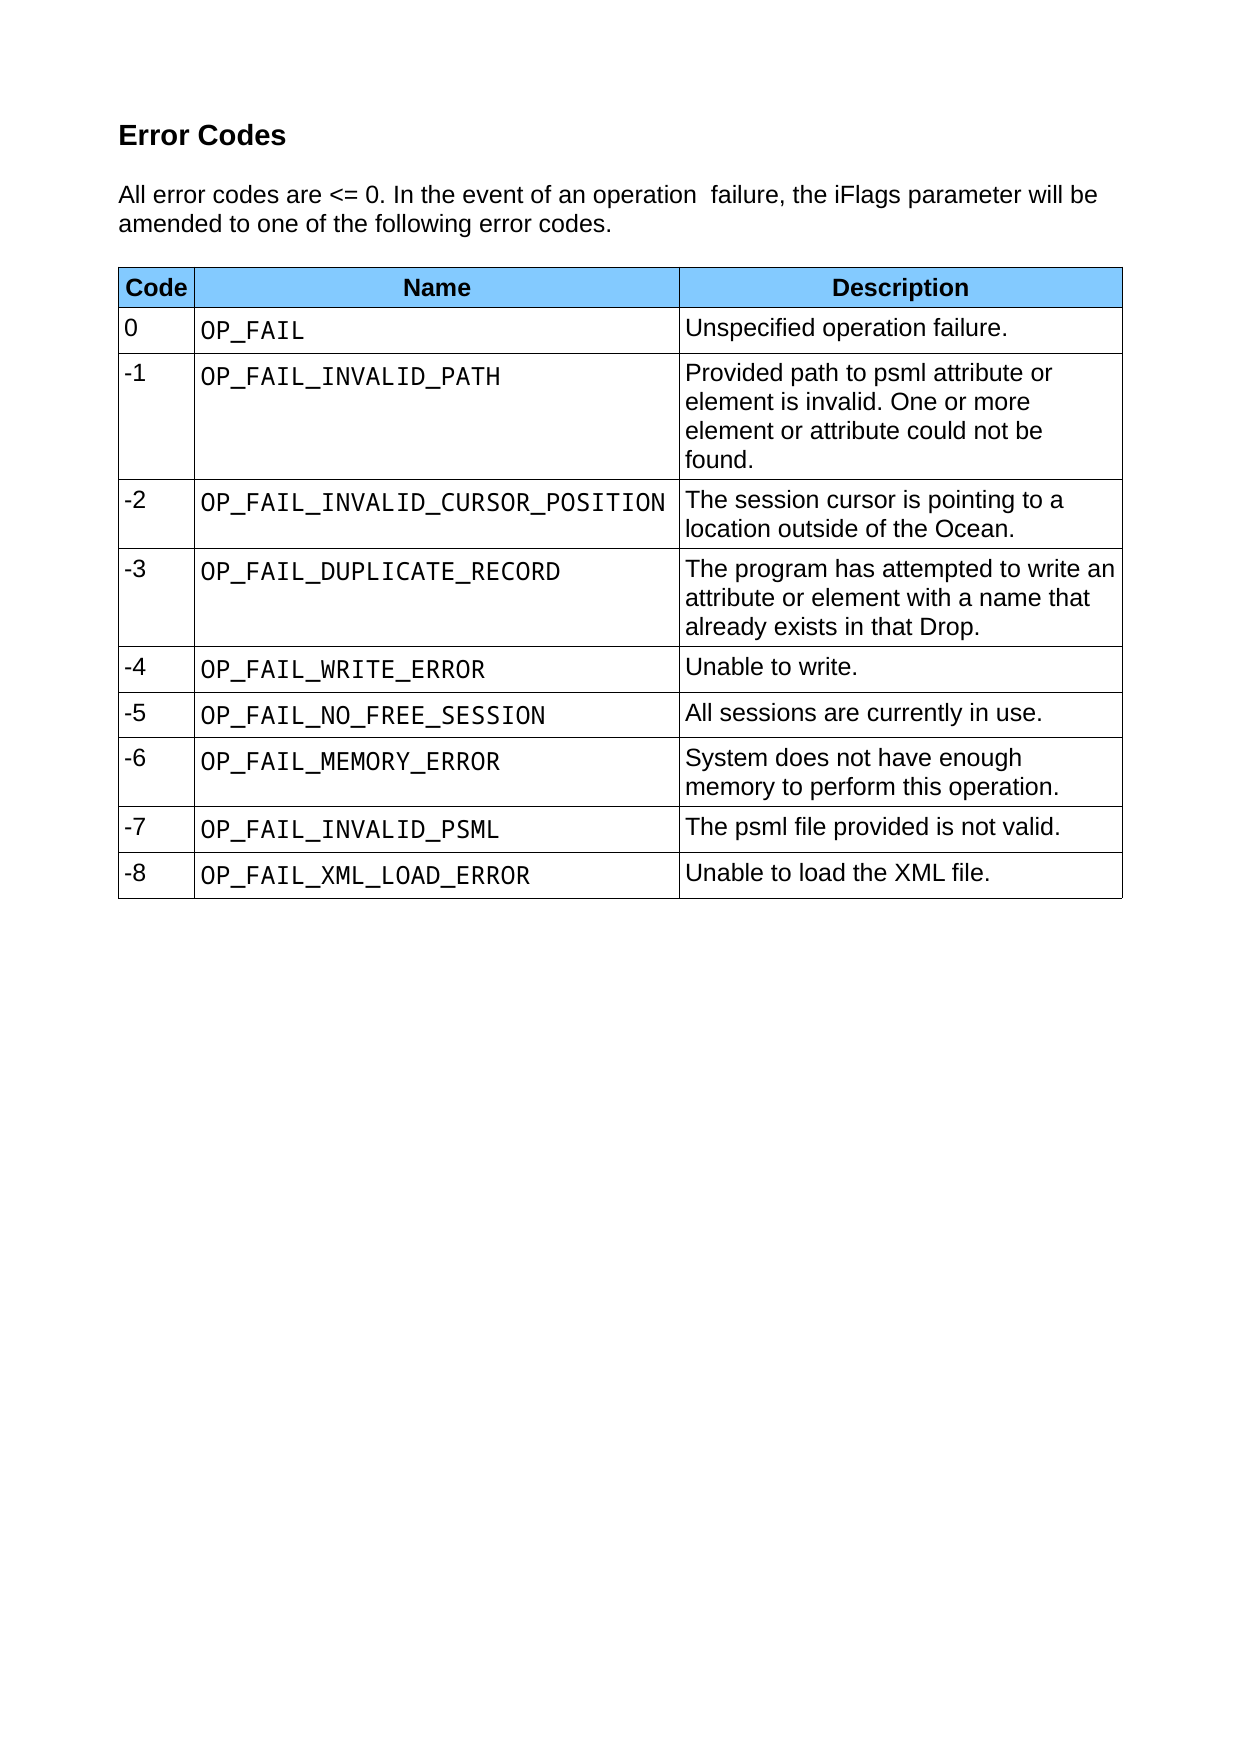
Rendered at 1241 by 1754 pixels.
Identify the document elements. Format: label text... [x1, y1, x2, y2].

table_cell OP_FAIL_DUPLICATE_RECORD [195, 549, 679, 646]
table_cell -7 [119, 807, 194, 852]
table_cell System does not have enough memory to perform this operation. [680, 738, 1122, 806]
table_cell OP_FAIL_MEMORY_ERROR [195, 738, 679, 806]
table_cell -8 [119, 853, 194, 898]
table_cell The session cursor is pointing to a location outside of the Ocean. [680, 480, 1122, 548]
table_cell OP_FAIL_NO_FREE_SESSION [195, 693, 679, 737]
text Error Codes [118, 118, 1122, 152]
table_cell 0 [119, 308, 194, 353]
table_cell OP_FAIL_INVALID_PATH [195, 354, 679, 479]
table_cell The program has attempted to write an attribute or element with a name that already exists in that Drop. [680, 549, 1122, 646]
table_cell -1 [119, 354, 194, 479]
table_cell -3 [119, 549, 194, 646]
table_header Description [680, 268, 1122, 307]
table_cell Unspecified operation failure. [680, 308, 1122, 353]
table_cell The psml file provided is not valid. [680, 807, 1122, 852]
table_cell -2 [119, 480, 194, 548]
table_cell -6 [119, 738, 194, 806]
table_cell Unable to write. [680, 647, 1122, 692]
table_cell OP_FAIL_INVALID_PSML [195, 807, 679, 852]
table_cell Unable to load the XML file. [680, 853, 1122, 898]
table_header Code [119, 268, 194, 307]
table_cell All sessions are currently in use. [680, 693, 1122, 737]
table_cell -5 [119, 693, 194, 737]
table_cell OP_FAIL_WRITE_ERROR [195, 647, 679, 692]
table_cell OP_FAIL [195, 308, 679, 353]
table_cell OP_FAIL_INVALID_CURSOR_POSITION [195, 480, 679, 548]
table_cell OP_FAIL_XML_LOAD_ERROR [195, 853, 679, 898]
table_cell -4 [119, 647, 194, 692]
table_cell Provided path to psml attribute or element is invalid. One or more element or attribute could not be found. [680, 354, 1122, 479]
text All error codes are <= 0. In the event of an operation failure, the iFlags parameter will be amended to one of the following error codes. [118, 180, 1122, 238]
table_header Name [195, 268, 679, 307]
